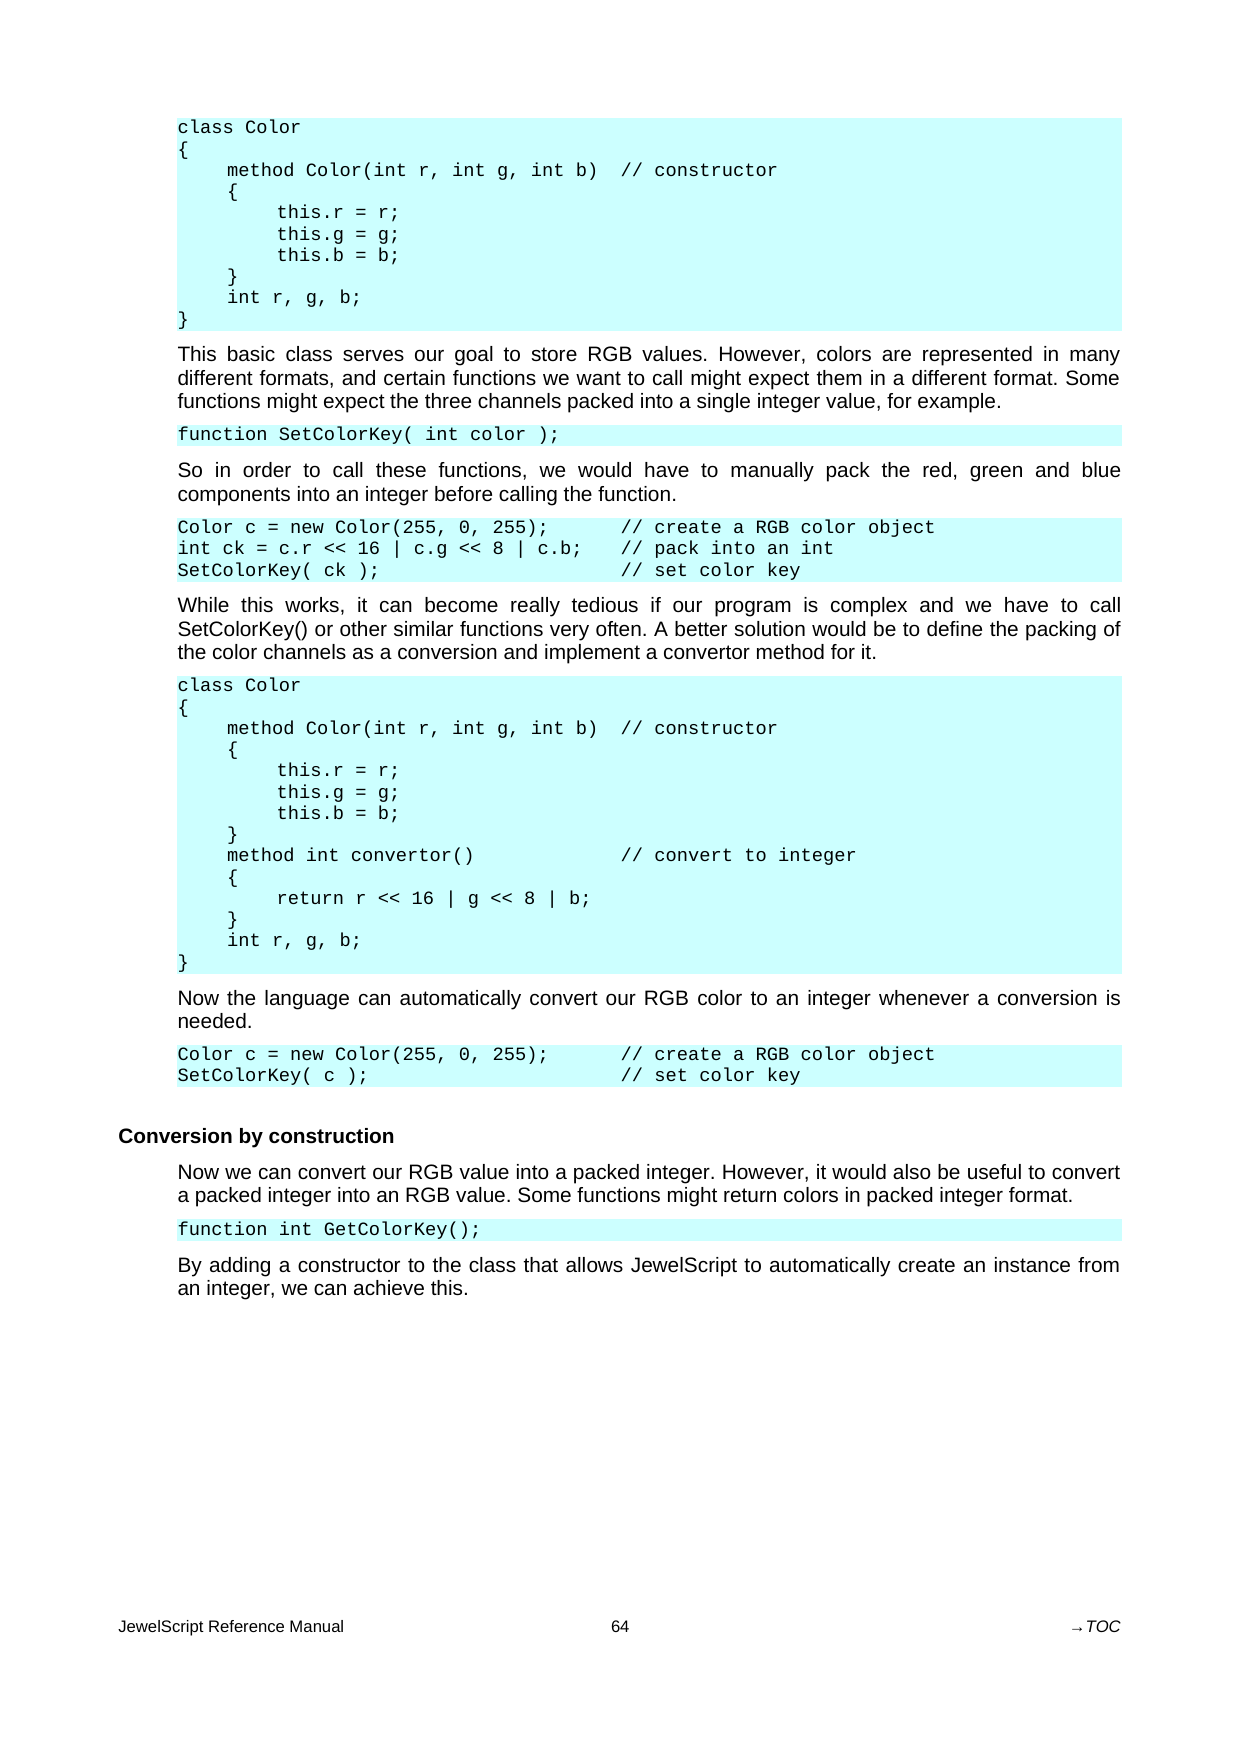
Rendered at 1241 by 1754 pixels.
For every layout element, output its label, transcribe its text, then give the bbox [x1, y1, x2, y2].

text So in order to call these functions, we would have to manually pack the red, green and blue components into an integer before calling the function. [177, 459, 1122, 505]
text Now the language can automatically convert our RGB color to an integer whenever a conversion is needed. [177, 986, 1122, 1032]
text This basic class serves our goal to store RGB values. However, colors are represented in many different formats, and certain functions we want to call might expect them in a different format. Some functions might expect the three channels packed into a single integer value, for example. [177, 343, 1122, 413]
text function int GetColorKey(); [177, 1219, 1122, 1241]
text Now we can convert our RGB value into a packed integer. However, it would also be useful to convert a packed integer into an RGB value. Some functions might return colors in packed integer format. [177, 1161, 1122, 1207]
text Color c = new Color(255, 0, 255); // create a RGB color object SetColorKey( c ); // set color key [177, 1045, 1122, 1087]
text Color c = new Color(255, 0, 255); // create a RGB color object int ck = c.r << 16 | c.g << 8 | c.b; // pack into an int SetColorKey( ck ); // set color key [177, 518, 1122, 582]
text By adding a constructor to the class that allows JewelScript to automatically create an instance from an integer, we can achieve this. [177, 1253, 1122, 1300]
subtitle Conversion by construction [118, 1125, 1122, 1148]
text While this works, it can become really tedious if our program is complex and we have to call SetColorKey() or other similar functions very often. A better solution would be to define the packing of the color channels as a conversion and implement a convertor method for it. [177, 594, 1122, 664]
text function SetColorKey( int color ); [177, 425, 1122, 446]
text class Color { method Color(int r, int g, int b) // constructor { this.r = r; this.g = g; this.b = b; } method int convertor() // convert to integer { return r << 16 | g << 8 | b; } int r, g, b; } [177, 676, 1122, 974]
text class Color { method Color(int r, int g, int b) // constructor { this.r = r; this.g = g; this.b = b; } int r, g, b; } [177, 118, 1122, 331]
